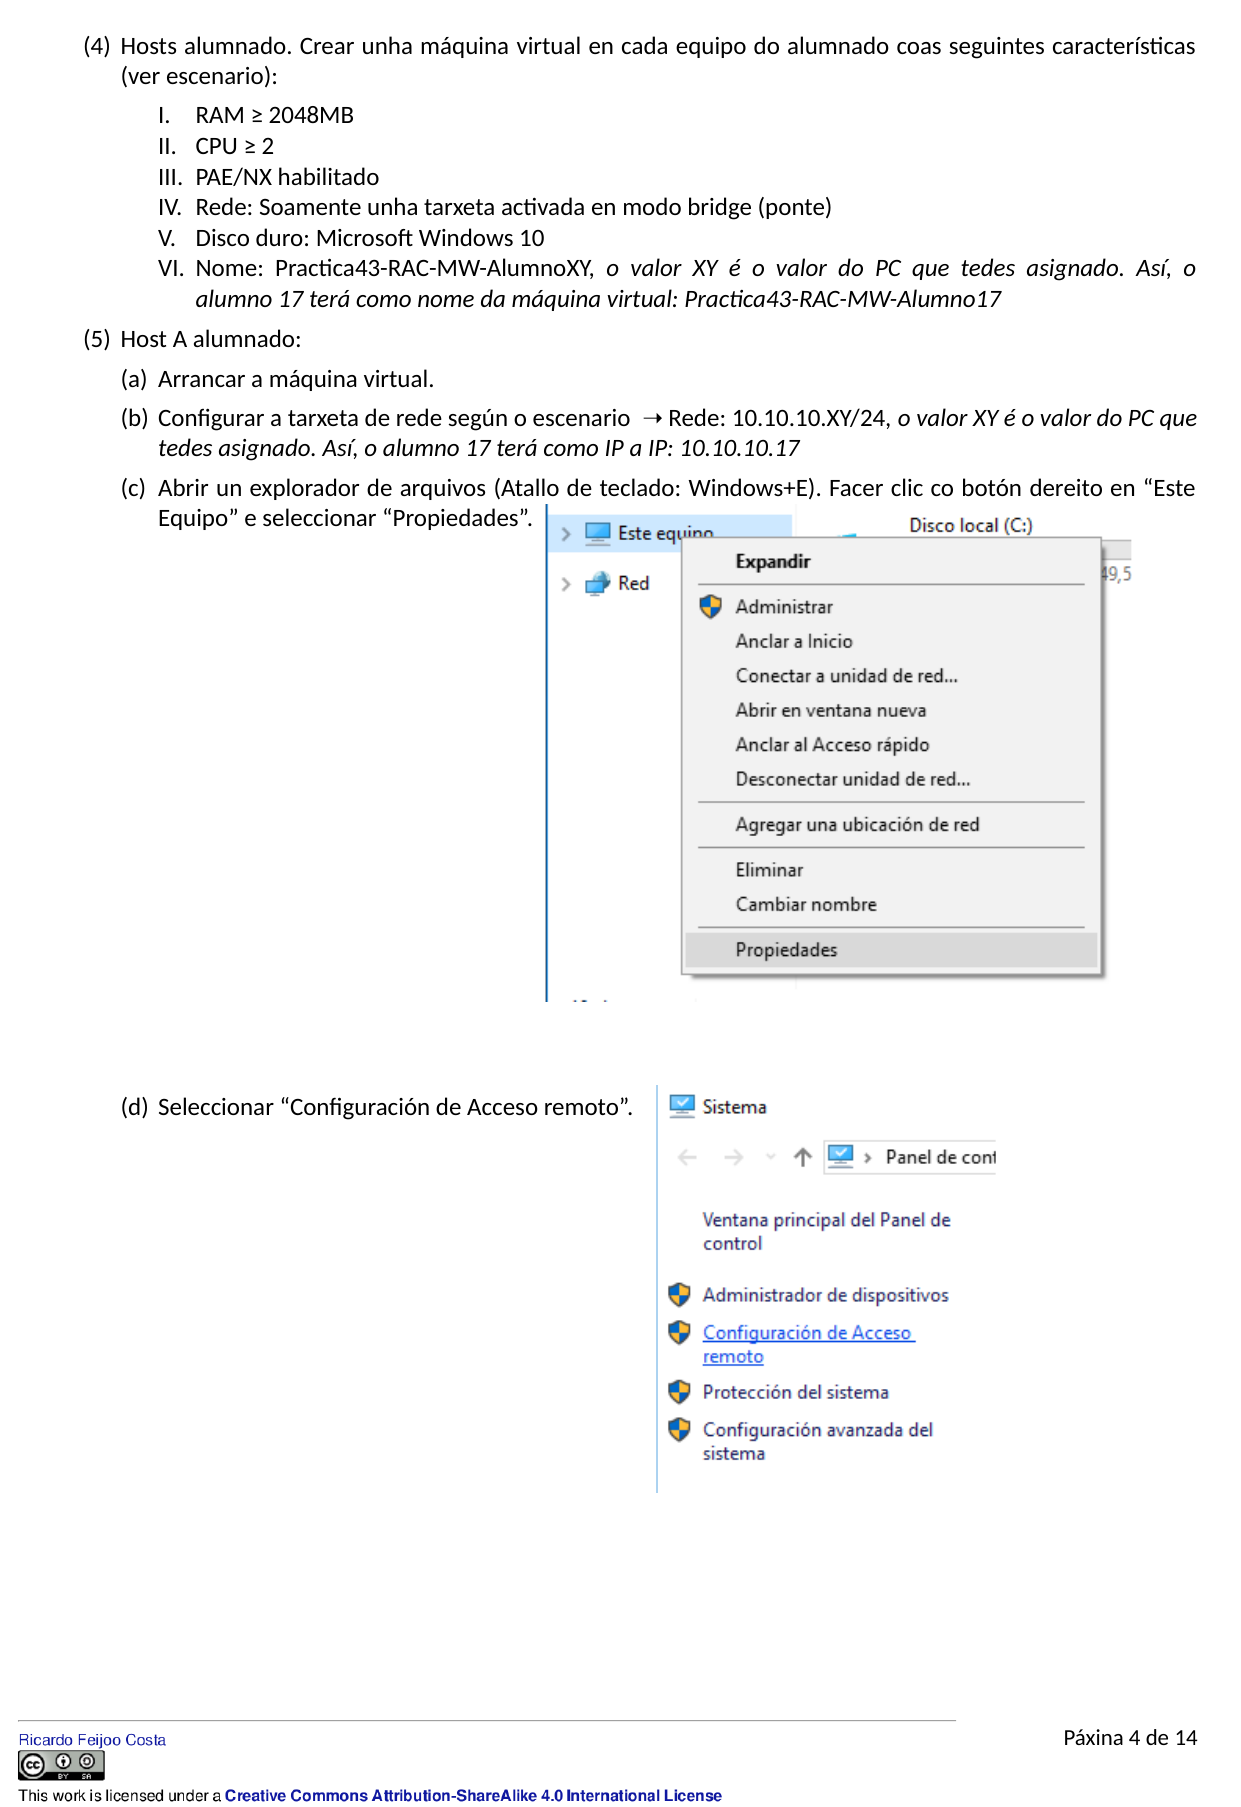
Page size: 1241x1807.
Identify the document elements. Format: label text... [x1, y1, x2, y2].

list Seleccionar “Configuración de Acceso remoto”. [120, 1091, 656, 1122]
list [996, 1091, 1197, 1122]
picture [656, 1085, 996, 1493]
list Disco duro: Microsoft Windows 10 [158, 222, 1197, 252]
list Rede: Soamente unha tarxeta activada en modo bridge (ponte) [158, 191, 1197, 222]
list RAM ≥ 2048MB [158, 100, 1197, 130]
list Arrancar a máquina virtual. [120, 363, 1197, 393]
list PAE/NX habilitado [158, 161, 1197, 191]
picture [8, 1715, 957, 1806]
list CPU ≥ 2 [158, 130, 1197, 161]
list Nome: Practica43-RAC-MW-AlumnoXY, o valor XY é o valor do PC que tedes asignado. Así, o alumno 17 terá como nome da máquina virtual: Practica43-RAC-MW-Alumno17 [158, 252, 1197, 313]
picture [545, 504, 1132, 1002]
list Abrir un explorador de arquivos (Atallo de teclado: Windows+E). Facer clic co botón dereito en “Este Equipo” e seleccionar “Propiedades”. [120, 472, 1197, 533]
list Host A alumnado: [83, 323, 1197, 354]
list Hosts alumnado. Crear unha máquina virtual en cada equipo do alumnado coas seguintes características (ver escenario): [83, 30, 1197, 91]
list Configurar a tarxeta de rede según o escenario ➝ Rede: 10.10.10.XY/24, o valor XY é o valor do PC que tedes asignado. Así, o alumno 17 terá como IP a IP: 10.10.10.17 [120, 402, 1197, 463]
